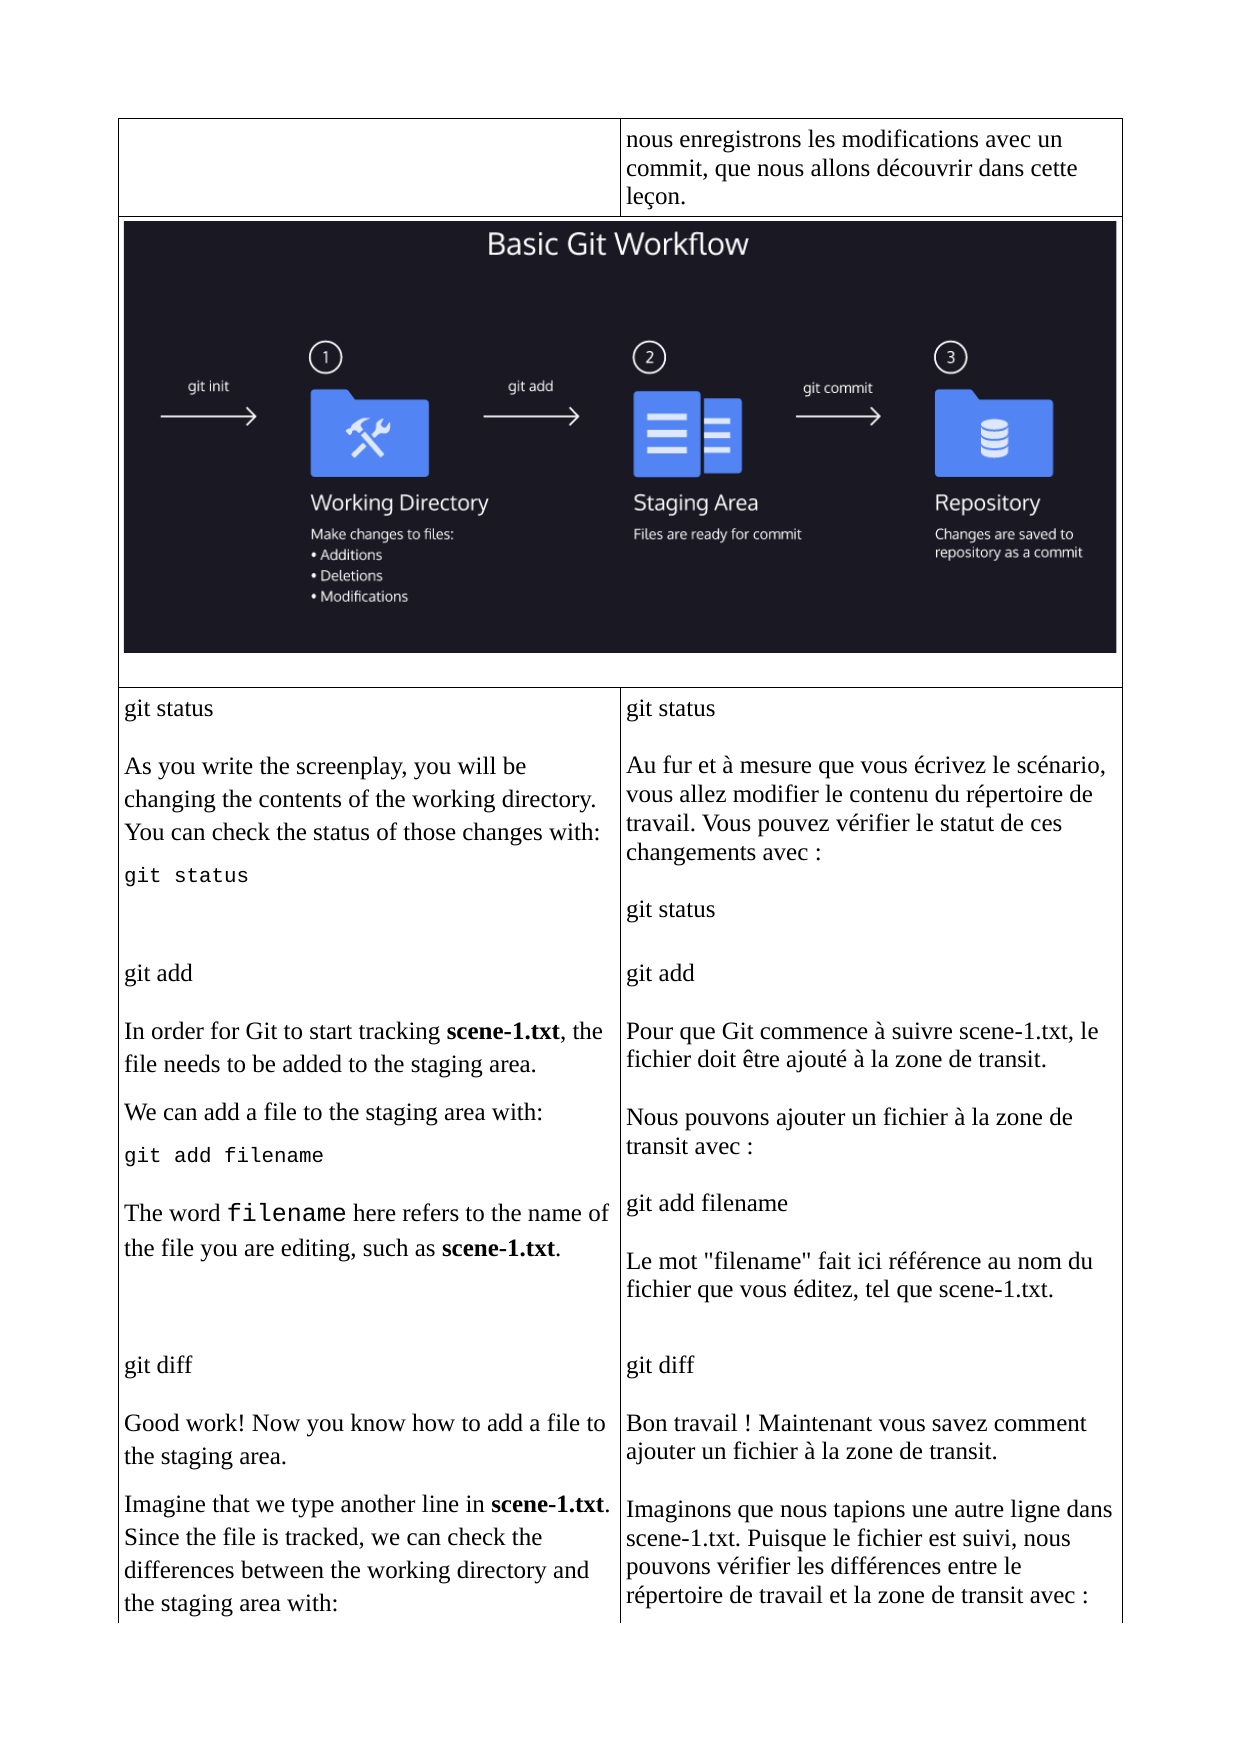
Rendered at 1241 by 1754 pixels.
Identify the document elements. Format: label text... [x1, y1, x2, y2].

table_cell git add Pour que Git commence à suivre scene-1.txt, le fichier doit être ajouté à la zone de transit. Nous pouvons ajouter un fichier à la zone de transit avec : git add filename Le mot "filename" fait ici référence au nom du fichier que vous éditez, tel que scene-1.txt. [621, 953, 1122, 1344]
table_header git status Au fur et à mesure que vous écrivez le scénario, vous allez modifier le contenu du répertoire de travail. Vous pouvez vérifier le statut de ces changements avec : git status [621, 688, 1122, 952]
table_cell git add In order for Git to start tracking scene-1.txt, the file needs to be added to the staging area. We can add a file to the staging area with: git add filename The word filename here refers to the name of the file you are editing, such as scene-1.txt. [119, 953, 620, 1344]
picture [123, 221, 1117, 653]
table_cell git diff Good work! Now you know how to add a file to the staging area. Imagine that we type another line in scene-1.txt. Since the file is tracked, we can check the differences between the working directory and the staging area with: [119, 1345, 620, 1623]
table_header git status As you write the screenplay, you will be changing the contents of the working directory. You can check the status of those changes with: git status [119, 688, 620, 952]
table_header [119, 217, 1122, 687]
table_cell [119, 119, 620, 216]
table_cell git diff Bon travail ! Maintenant vous savez comment ajouter un fichier à la zone de transit. Imaginons que nous tapions une autre ligne dans scene-1.txt. Puisque le fichier est suivi, nous pouvons vérifier les différences entre le répertoire de travail et la zone de transit avec : [621, 1345, 1122, 1623]
table_cell nous enregistrons les modifications avec un commit, que nous allons découvrir dans cette leçon. [621, 119, 1122, 216]
